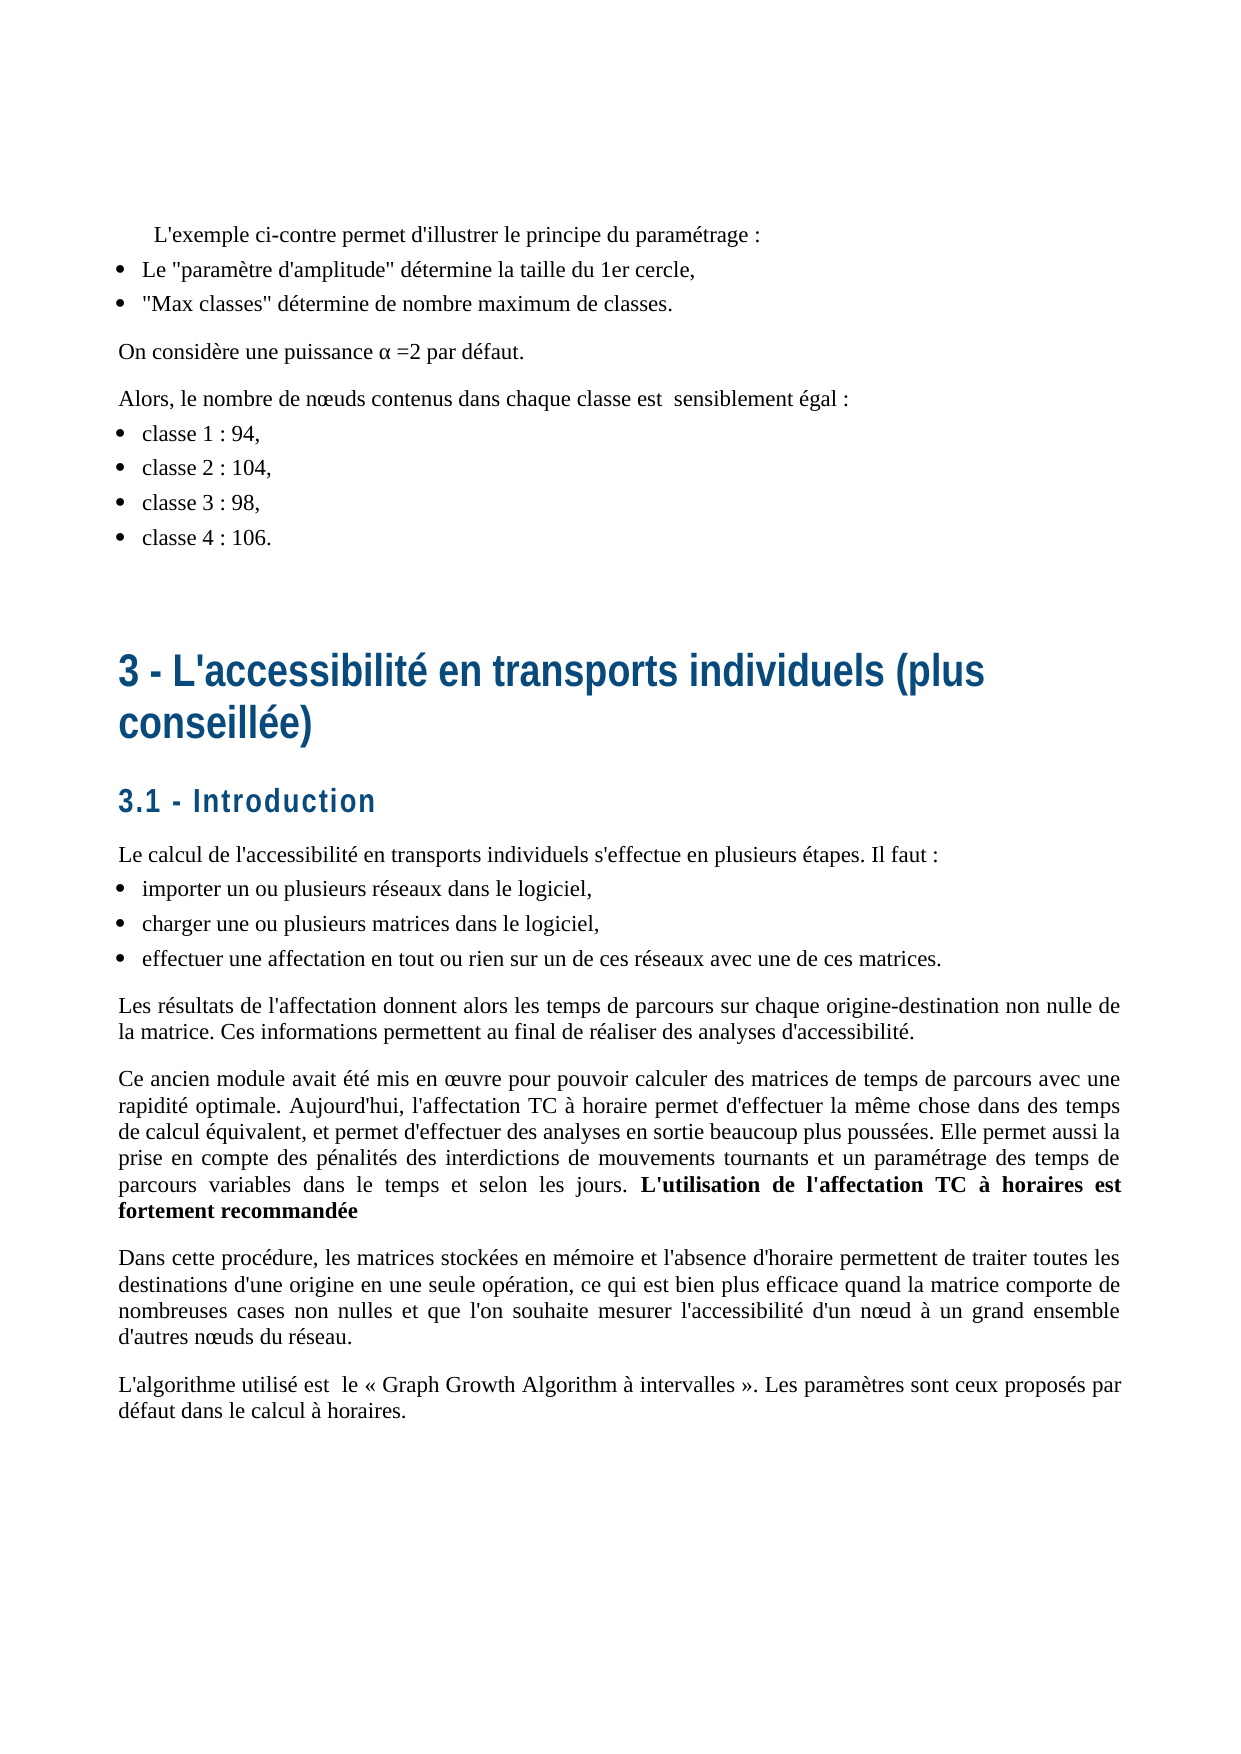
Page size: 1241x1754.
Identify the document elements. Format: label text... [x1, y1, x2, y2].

list classe 4 : 106. [116, 524, 1127, 550]
text Le calcul de l'accessibilité en transports individuels s'effectue en plusieurs étapes. Il faut : [118, 841, 1122, 867]
text L'algorithme utilisé est le « Graph Growth Algorithm à intervalles ». Les paramètres sont ceux proposés par défaut dans le calcul à horaires. [118, 1371, 1122, 1423]
list classe 2 : 104, [116, 454, 1127, 481]
list Le "paramètre d'amplitude" détermine la taille du 1er cercle, [116, 256, 1127, 282]
subtitle Introduction [118, 782, 1122, 820]
list classe 1 : 94, [116, 419, 1127, 446]
text On considère une puissance α =2 par défaut. [118, 338, 1122, 364]
list importer un ou plusieurs réseaux dans le logiciel, [116, 875, 1127, 902]
list charger une ou plusieurs matrices dans le logiciel, [116, 910, 1127, 936]
list "Max classes" détermine de nombre maximum de classes. [116, 291, 1127, 317]
subtitle L'accessibilité en transports individuels (plus conseillée) [118, 643, 1122, 748]
list L'exemple ci-contre permet d'illustrer le principe du paramétrage : [118, 221, 1122, 247]
text Les résultats de l'affectation donnent alors les temps de parcours sur chaque origine-destination non nulle de la matrice. Ces informations permettent au final de réaliser des analyses d'accessibilité. [118, 992, 1122, 1044]
text Dans cette procédure, les matrices stockées en mémoire et l'absence d'horaire permettent de traiter toutes les destinations d'une origine en une seule opération, ce qui est bien plus efficace quand la matrice comporte de nombreuses cases non nulles et que l'on souhaite mesurer l'accessibilité d'un nœud à un grand ensemble d'autres nœuds du réseau. [118, 1244, 1122, 1350]
list classe 3 : 98, [116, 489, 1127, 515]
list effectuer une affectation en tout ou rien sur un de ces réseaux avec une de ces matrices. [116, 945, 1127, 971]
text Ce ancien module avait été mis en œuvre pour pouvoir calculer des matrices de temps de parcours avec une rapidité optimale. Aujourd'hui, l'affectation TC à horaire permet d'effectuer la même chose dans des temps de calcul équivalent, et permet d'effectuer des analyses en sortie beaucoup plus poussées. Elle permet aussi la prise en compte des pénalités des interdictions de mouvements tournants et un paramétrage des temps de parcours variables dans le temps et selon les jours. L'utilisation de l'affectation TC à horaires est fortement recommandée [118, 1065, 1122, 1223]
text Alors, le nombre de nœuds contenus dans chaque classe est sensiblement égal : [118, 385, 1122, 411]
